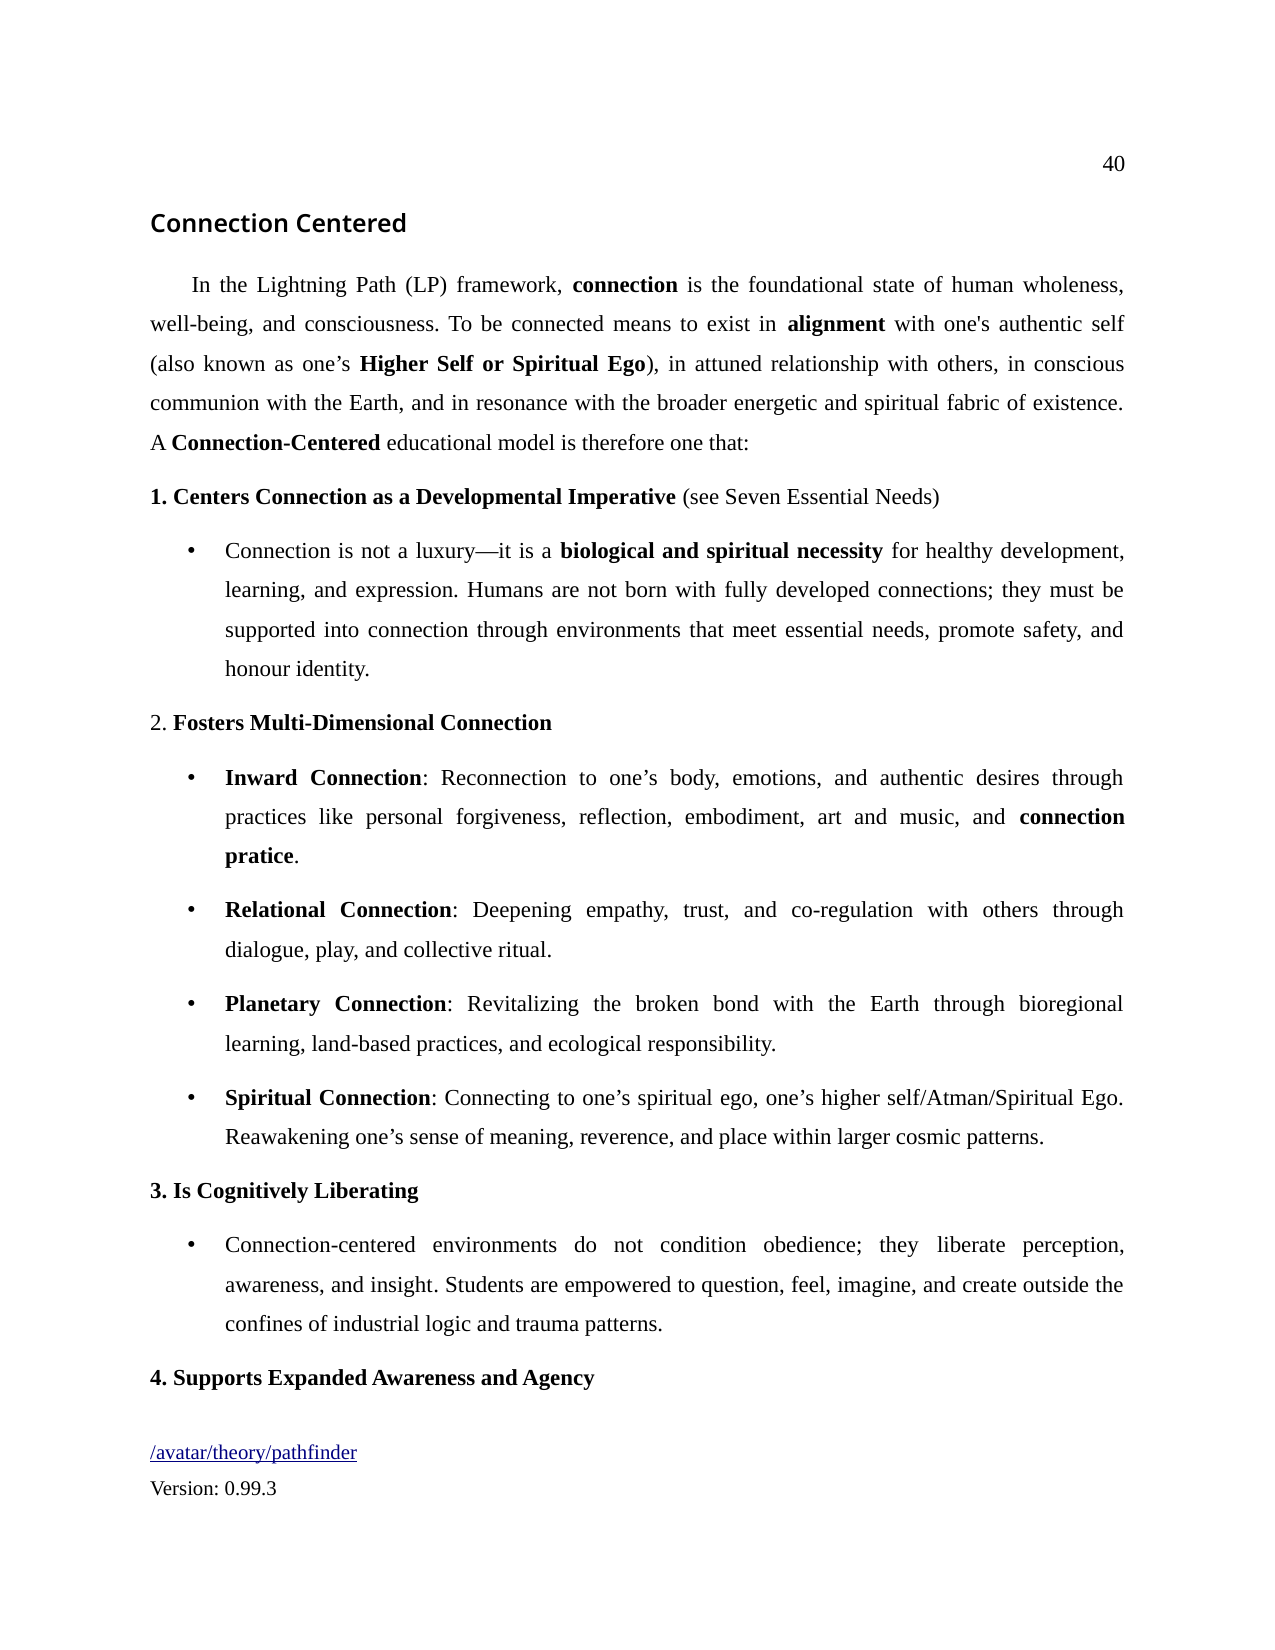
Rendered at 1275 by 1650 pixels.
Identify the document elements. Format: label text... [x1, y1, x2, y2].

list Spiritual Connection: Connecting to one’s spiritual ego, one’s higher self/Atman/Spiritual Ego. Reawakening one’s sense of meaning, reverence, and place within larger cosmic patterns. [187, 1084, 1125, 1149]
text In the Lightning Path (LP) framework, connection is the foundational state of human wholeness, well-being, and consciousness. To be connected means to exist in alignment with one's authentic self (also known as one’s Higher Self or Spiritual Ego), in attuned relationship with others, in conscious communion with the Earth, and in resonance with the broader energetic and spiritual fabric of existence. A Connection-Centered educational model is therefore one that: [150, 271, 1125, 455]
list Planetary Connection: Revitalizing the broken bond with the Earth through bioregional learning, land-based practices, and ecological responsibility. [187, 990, 1125, 1056]
text 1. Centers Connection as a Developmental Imperative (see Seven Essential Needs) [150, 483, 1125, 509]
list Connection-centered environments do not condition obedience; they liberate perception, awareness, and insight. Students are empowered to question, feel, imagine, and create outside the confines of industrial logic and trauma patterns. [187, 1231, 1125, 1337]
text 3. Is Cognitively Liberating [150, 1177, 1125, 1203]
list Connection is not a luxury—it is a biological and spiritual necessity for healthy development, learning, and expression. Humans are not born with fully developed connections; they must be supported into connection through environments that meet essential needs, promote safety, and honour identity. [187, 537, 1125, 682]
text 4. Supports Expanded Awareness and Agency [150, 1364, 1125, 1391]
list Relational Connection: Deepening empathy, trust, and co-regulation with others through dialogue, play, and collective ritual. [187, 897, 1125, 962]
subtitle Connection Centered [150, 206, 1125, 240]
list Inward Connection: Reconnection to one’s body, emotions, and authentic desires through practices like personal forgiveness, reflection, embodiment, art and music, and connection pratice. [187, 763, 1125, 869]
text 2. Fosters Multi-Dimensional Connection [150, 709, 1125, 736]
